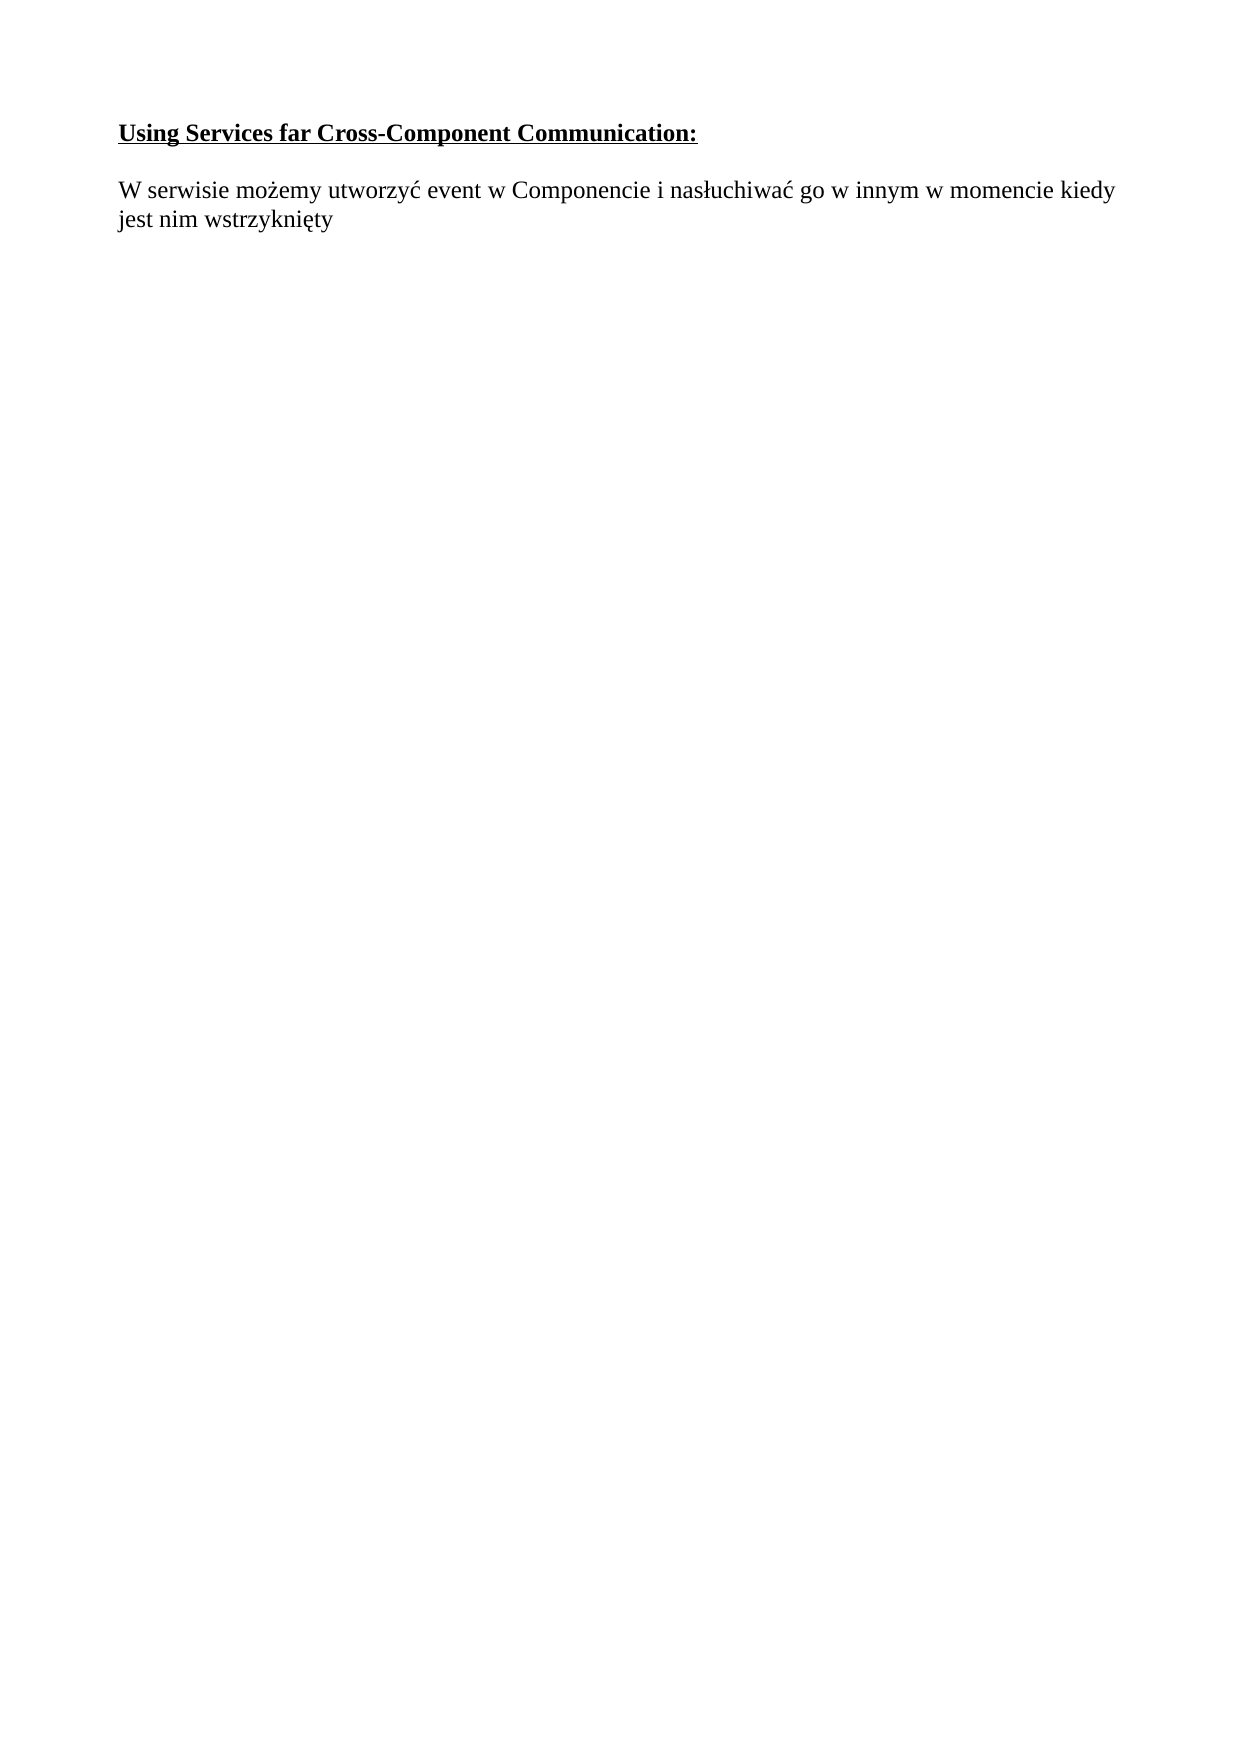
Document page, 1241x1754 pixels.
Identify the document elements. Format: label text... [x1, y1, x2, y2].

text Using Services far Cross-Component Communication: W serwisie możemy utworzyć event w Componencie i nasłuchiwać go w innym w momencie kiedy jest nim wstrzyknięty [118, 118, 1122, 233]
